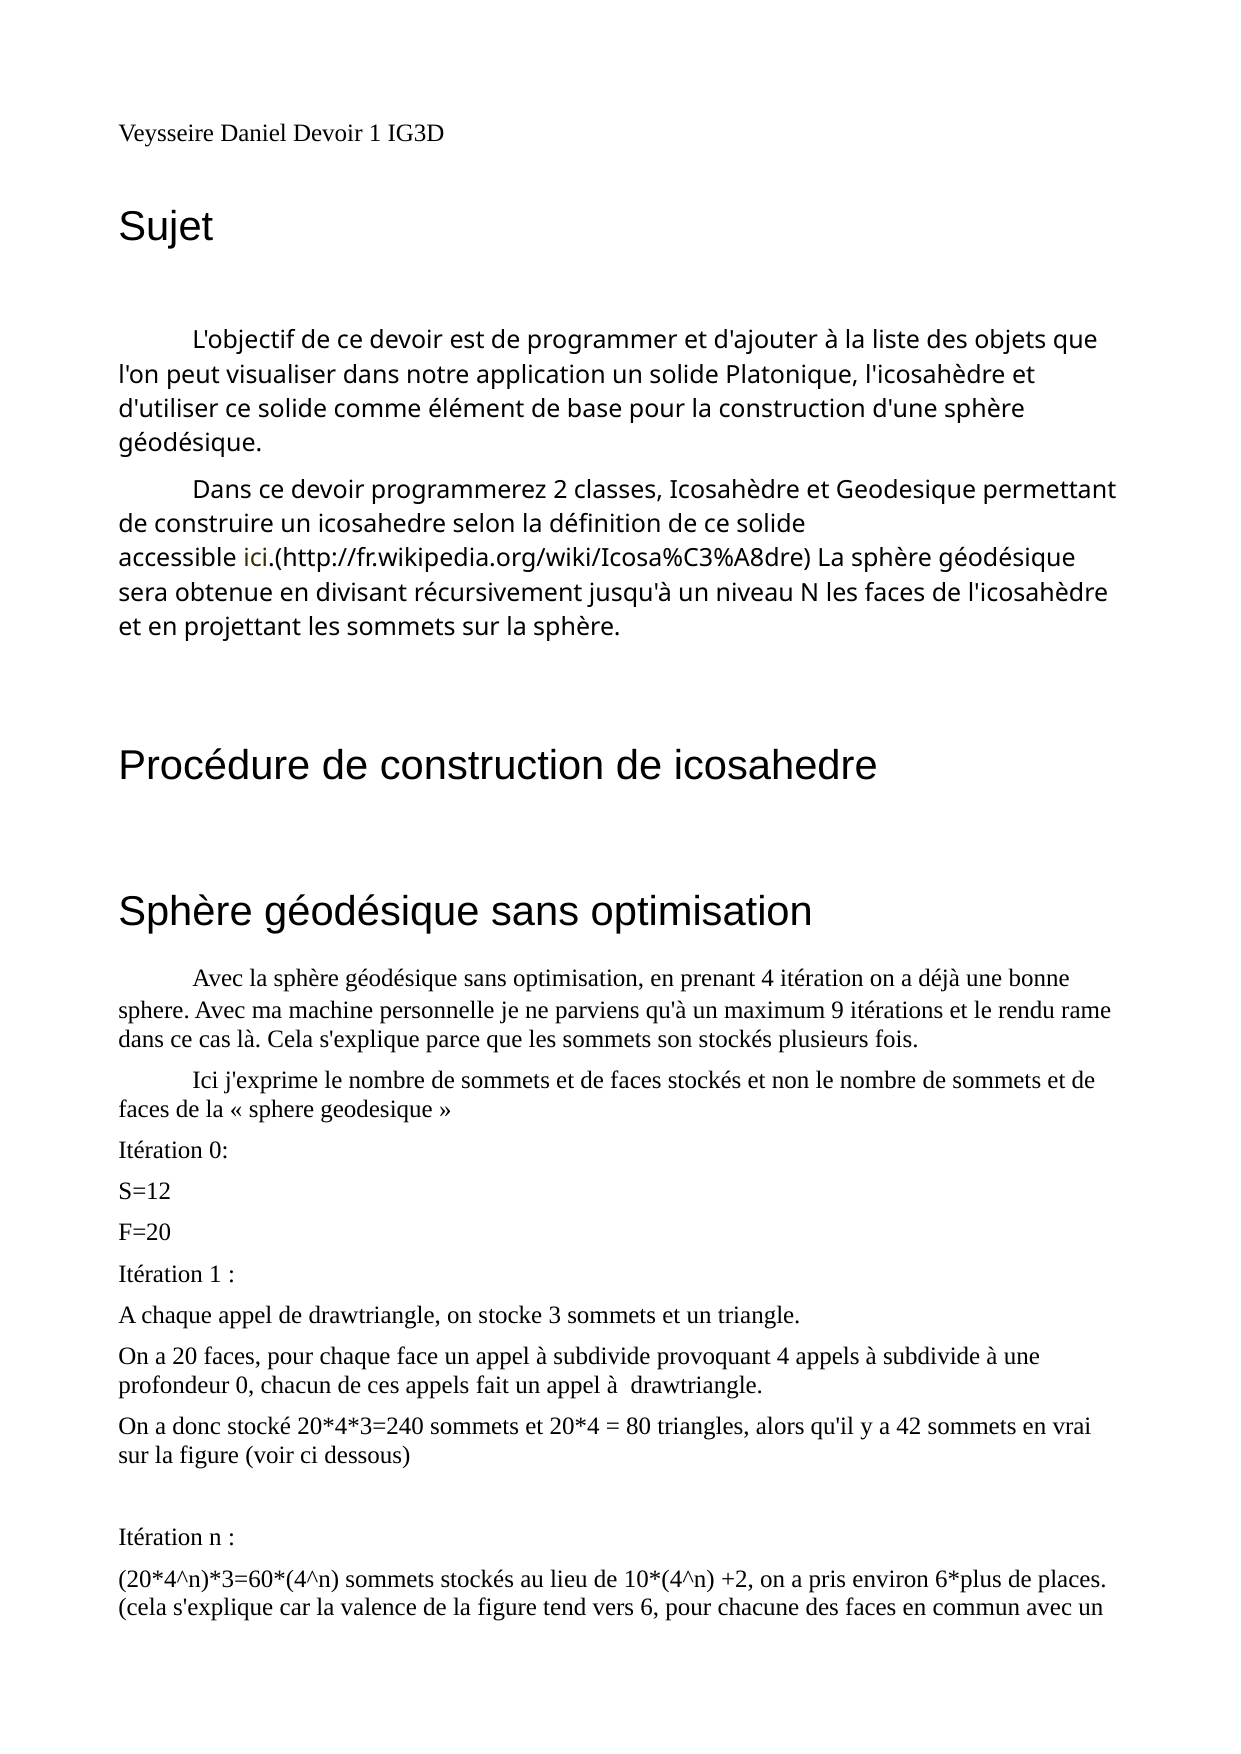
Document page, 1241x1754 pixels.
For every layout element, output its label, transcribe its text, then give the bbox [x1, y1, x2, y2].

text Ici j'exprime le nombre de sommets et de faces stockés et non le nombre de sommets et de faces de la « sphere geodesique » [118, 1065, 1122, 1122]
text (20*4^n)*3=60*(4^n) sommets stockés au lieu de 10*(4^n) +2, on a pris environ 6*plus de places. (cela s'explique car la valence de la figure tend vers 6, pour chacune des faces en commun avec un [118, 1564, 1122, 1621]
subtitle Sujet [118, 201, 1122, 249]
subtitle Procédure de construction de icosahedre [118, 741, 1122, 789]
text Itération 1 : [118, 1259, 1122, 1287]
text Dans ce devoir programmerez 2 classes, Icosahèdre et Geodesique permettant de construire un icosahedre selon la définition de ce solide accessible ici.(http://fr.wikipedia.org/wiki/Icosa%C3%A8dre) La sphère géodésique sera obtenue en divisant récursivement jusqu'à un niveau N les faces de l'icosahèdre et en projettant les sommets sur la sphère. [118, 471, 1122, 643]
text On a donc stocké 20*4*3=240 sommets et 20*4 = 80 triangles, alors qu'il y a 42 sommets en vrai sur la figure (voir ci dessous) [118, 1411, 1122, 1469]
text S=12 [118, 1176, 1122, 1205]
text Itération 0: [118, 1135, 1122, 1164]
subtitle Sphère géodésique sans optimisation [118, 887, 1122, 934]
text F=20 [118, 1217, 1122, 1246]
text On a 20 faces, pour chaque face un appel à subdivide provoquant 4 appels à subdivide à une profondeur 0, chacun de ces appels fait un appel à drawtriangle. [118, 1341, 1122, 1399]
text L'objectif de ce devoir est de programmer et d'ajouter à la liste des objets que l'on peut visualiser dans notre application un solide Platonique, l'icosahèdre et d'utiliser ce solide comme élément de base pour la construction d'une sphère géodésique. [118, 322, 1122, 458]
text Itération n : [118, 1522, 1122, 1551]
text A chaque appel de drawtriangle, on stocke 3 sommets et un triangle. [118, 1300, 1122, 1329]
text Avec la sphère géodésique sans optimisation, en prenant 4 itération on a déjà une bonne sphere. Avec ma machine personnelle je ne parviens qu'à un maximum 9 itérations et le rendu rame dans ce cas là. Cela s'explique parce que les sommets son stockés plusieurs fois. [118, 947, 1122, 1052]
